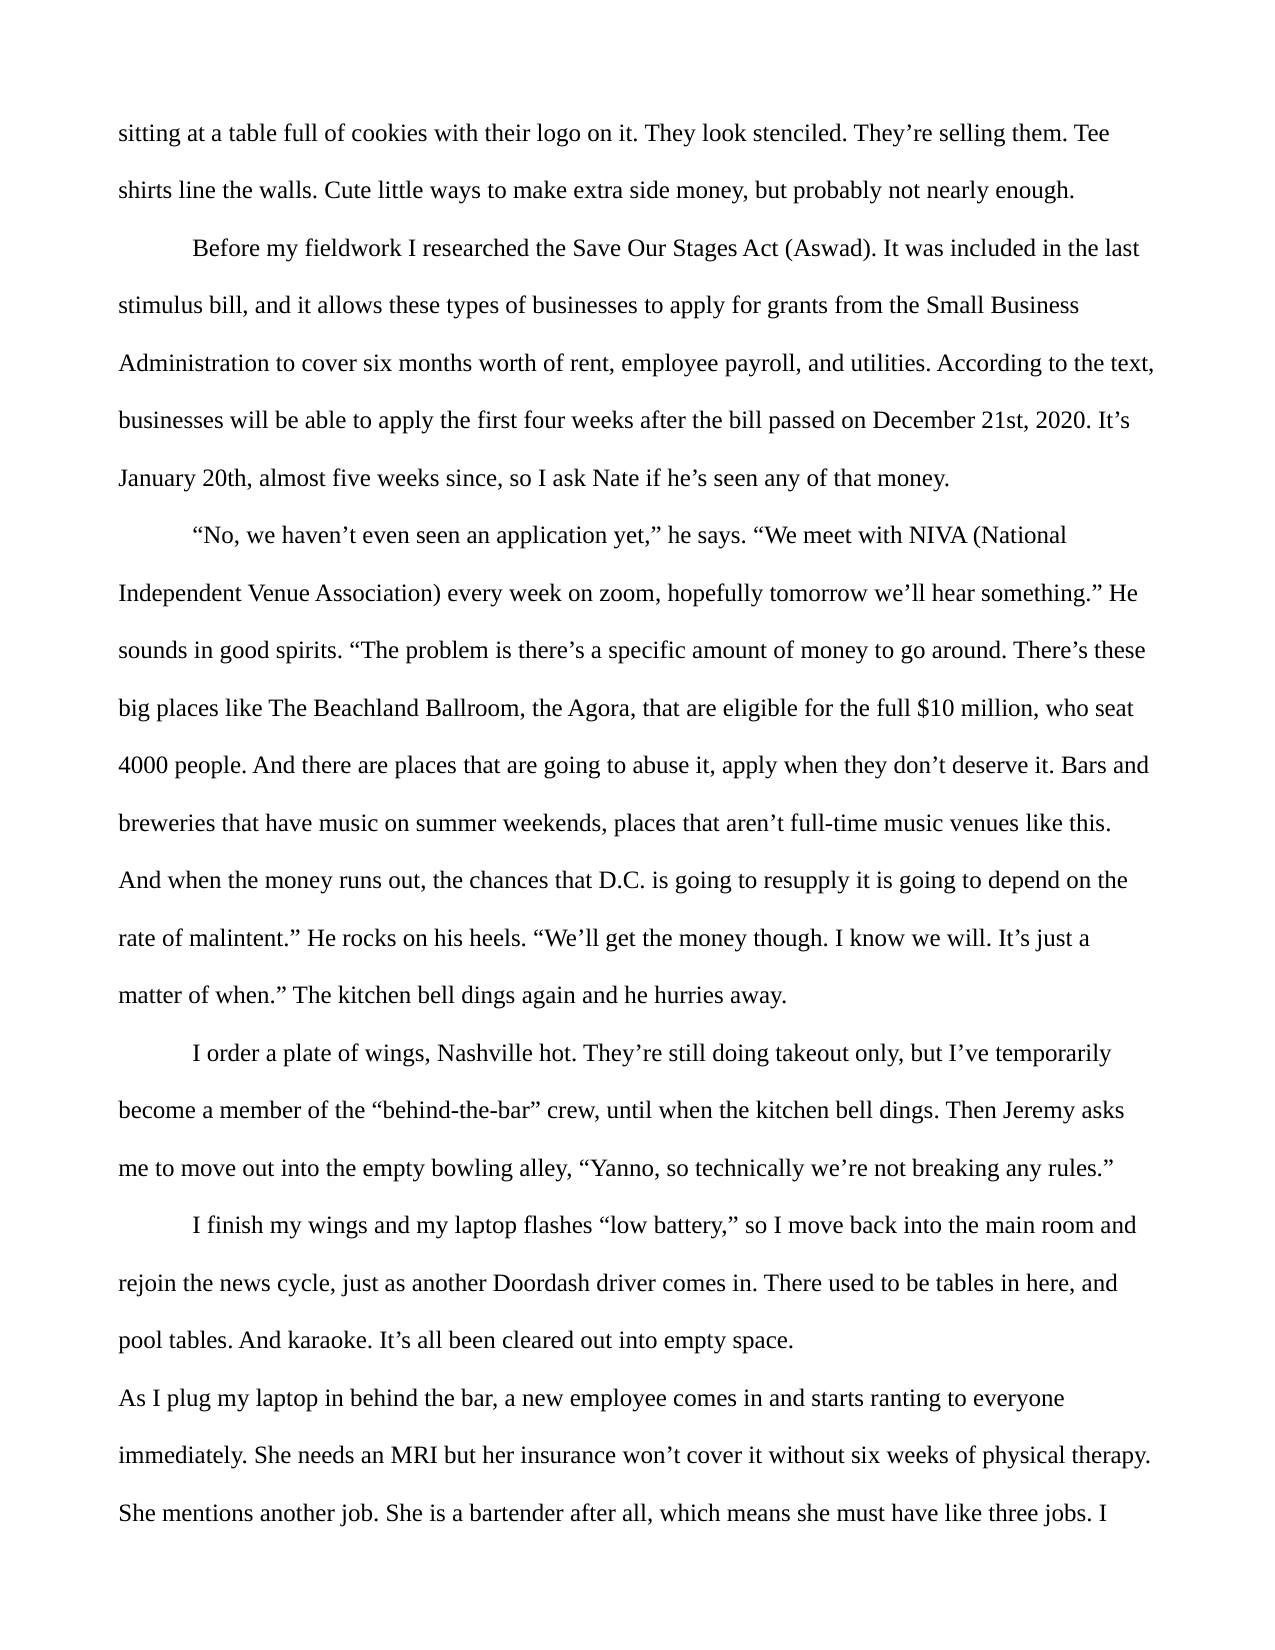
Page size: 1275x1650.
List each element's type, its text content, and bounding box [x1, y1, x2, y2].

text sitting at a table full of cookies with their logo on it. They look stenciled. They’re selling them. Tee shirts line the walls. Cute little ways to make extra side money, but probably not nearly enough. Before my fieldwork I researched the Save Our Stages Act (Aswad). It was included in the last stimulus bill, and it allows these types of businesses to apply for grants from the Small Business Administration to cover six months worth of rent, employee payroll, and utilities. According to the text, businesses will be able to apply the first four weeks after the bill passed on December 21st, 2020. It’s January 20th, almost five weeks since, so I ask Nate if he’s seen any of that money. “No, we haven’t even seen an application yet,” he says. “We meet with NIVA (National Independent Venue Association) every week on zoom, hopefully tomorrow we’ll hear something.” He sounds in good spirits. “The problem is there’s a specific amount of money to go around. There’s these big places like The Beachland Ballroom, the Agora, that are eligible for the full $10 million, who seat 4000 people. And there are places that are going to abuse it, apply when they don’t deserve it. Bars and breweries that have music on summer weekends, places that aren’t full-time music venues like this. And when the money runs out, the chances that D.C. is going to resupply it is going to depend on the rate of malintent.” He rocks on his heels. “We’ll get the money though. I know we will. It’s just a matter of when.” The kitchen bell dings again and he hurries away. I order a plate of wings, Nashville hot. They’re still doing takeout only, but I’ve temporarily become a member of the “behind-the-bar” crew, until when the kitchen bell dings. Then Jeremy asks me to move out into the empty bowling alley, “Yanno, so technically we’re not breaking any rules.” I finish my wings and my laptop flashes “low battery,” so I move back into the main room and rejoin the news cycle, just as another Doordash driver comes in. There used to be tables in here, and pool tables. And karaoke. It’s all been cleared out into empty space. As I plug my laptop in behind the bar, a new employee comes in and starts ranting to everyone immediately. She needs an MRI but her insurance won’t cover it without six weeks of physical therapy. She mentions another job. She is a bartender after all, which means she must have like three jobs. I [118, 118, 1157, 1527]
